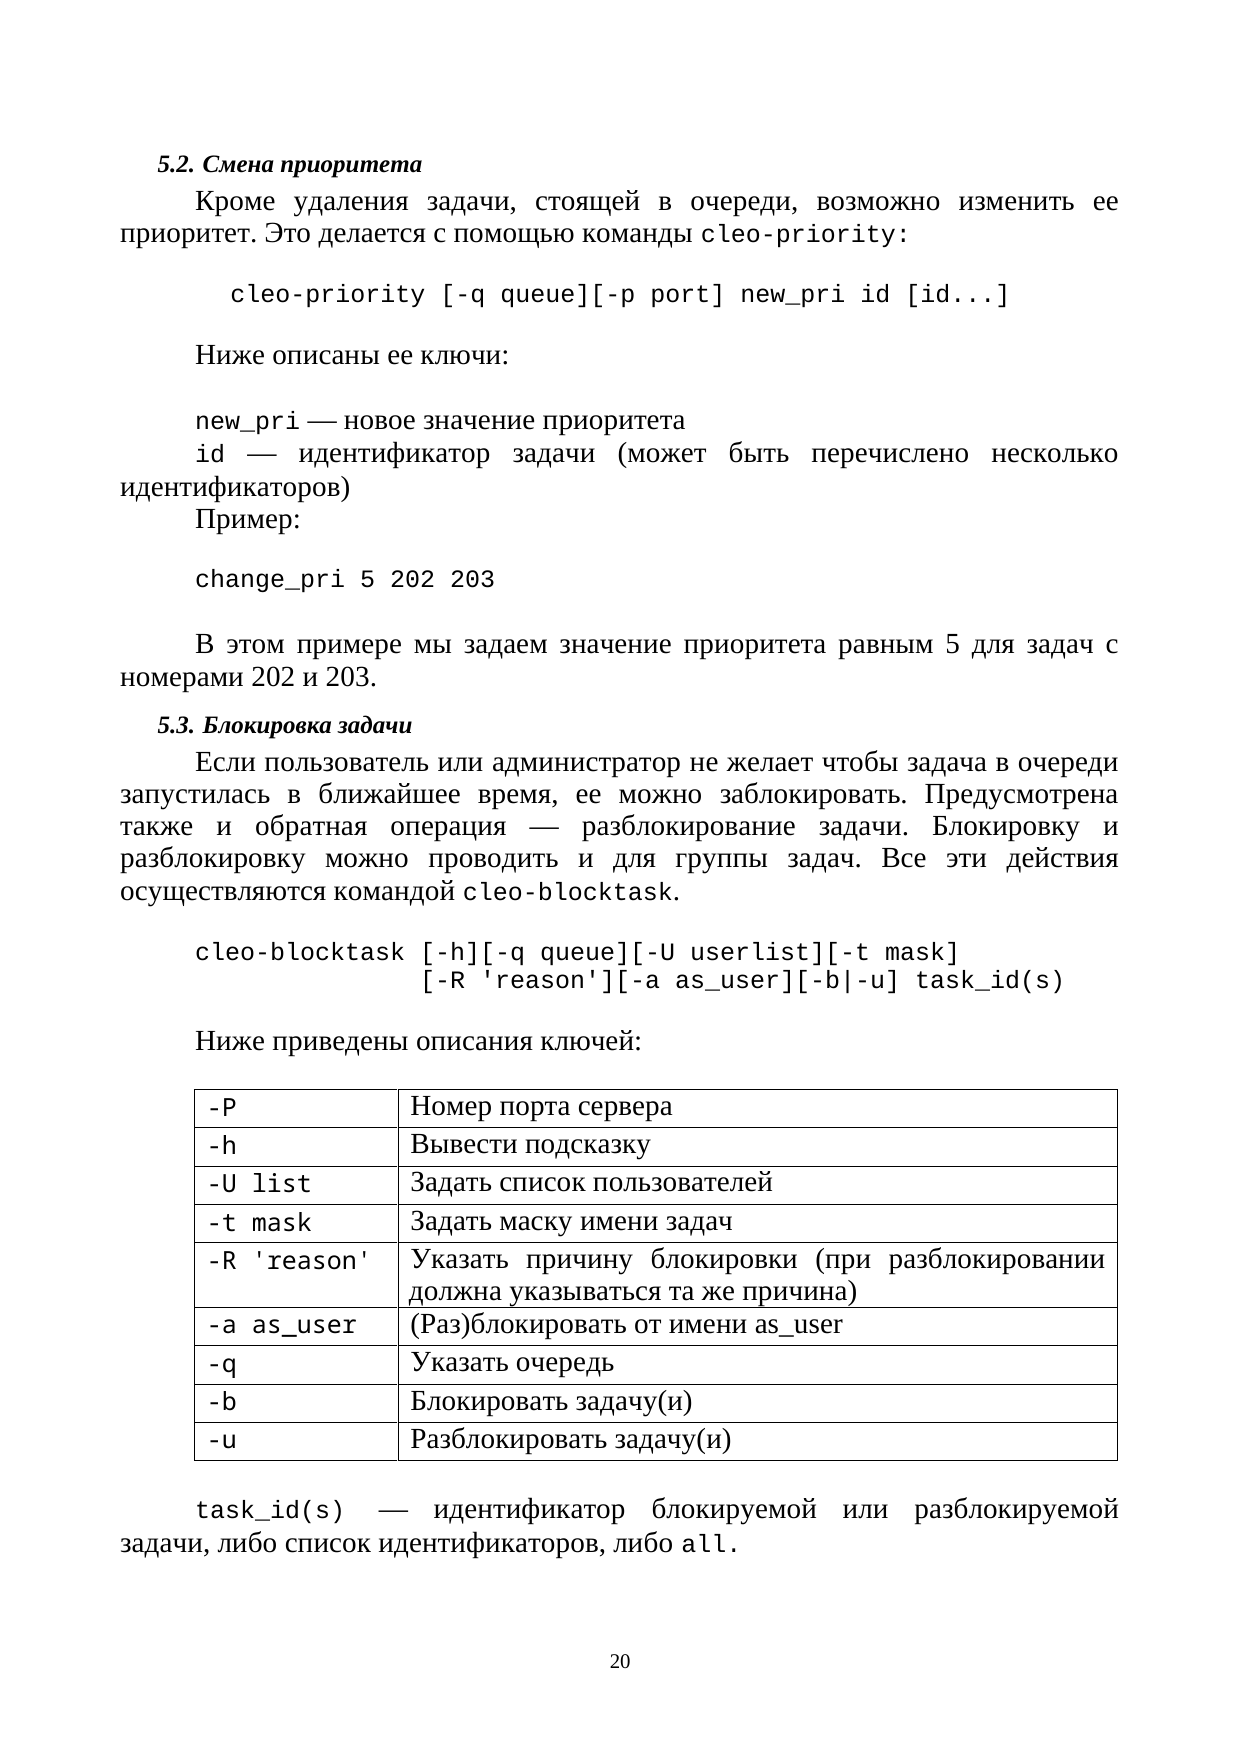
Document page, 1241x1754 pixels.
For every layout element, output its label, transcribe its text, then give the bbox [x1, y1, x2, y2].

table_cell Указать очередь [399, 1346, 1117, 1384]
table_cell Задать список пользователей [399, 1167, 1117, 1204]
text Ниже приведены описания ключей: [120, 1024, 1120, 1057]
text cleo-blocktask [-h][-q queue][-U userlist][-t mask] [120, 940, 1120, 968]
table_cell Задать маску имени задач [399, 1205, 1117, 1242]
subtitle Смена приоритета [157, 150, 1120, 178]
table_cell (Раз)блокировать от имени as_user [399, 1308, 1117, 1345]
table_cell -u [195, 1423, 397, 1460]
text Пример: [120, 502, 1120, 535]
table_cell -q [195, 1346, 397, 1384]
text new_pri — новое значение приоритета [120, 403, 1120, 437]
text change_pri 5 202 203 [120, 567, 1120, 595]
text В этом примере мы задаем значение приоритета равным 5 для задач с номерами 202 и 203. [120, 628, 1120, 692]
text task_id(s) — идентификатор блокируемой или разблокируемой задачи, либо список идентификаторов, либо all. [120, 1493, 1120, 1560]
table_cell -R 'reason' [195, 1243, 397, 1307]
table_cell Блокировать задачу(и) [399, 1385, 1117, 1422]
table_cell -t mask [195, 1205, 397, 1242]
table_cell Указать причину блокировки (при разблокировании должна указываться та же причина) [399, 1243, 1117, 1307]
text cleo-priority [-q queue][-p port] new_pri id [id...] [120, 282, 1120, 310]
table_cell Разблокировать задачу(и) [399, 1423, 1117, 1460]
text Кроме удаления задачи, стоящей в очереди, возможно изменить ее приоритет. Это делается с помощью команды cleo-priority: [120, 184, 1120, 250]
text id — идентификатор задачи (может быть перечислено несколько идентификаторов) [120, 437, 1120, 502]
table_header -P [195, 1090, 397, 1127]
subtitle Блокировка задачи [157, 711, 1120, 739]
text Если пользователь или администратор не желает чтобы задача в очереди запустилась в ближайшее время, ее можно заблокировать. Предусмотрена также и обратная операция — разблокирование задачи. Блокировку и разблокировку можно проводить и для группы задач. Все эти действия осуществляются командой cleo-blocktask. [120, 745, 1120, 908]
table_cell -U list [195, 1167, 397, 1204]
text [-R 'reason'][-a as_user][-b|-u] task_id(s) [345, 968, 1120, 996]
table_cell -b [195, 1385, 397, 1422]
text Ниже описаны ее ключи: [120, 338, 1120, 371]
table_cell -a as_user [195, 1308, 397, 1345]
table_header Номер порта сервера [399, 1090, 1117, 1127]
table_cell Вывести подсказку [399, 1128, 1117, 1166]
table_cell -h [195, 1128, 397, 1166]
